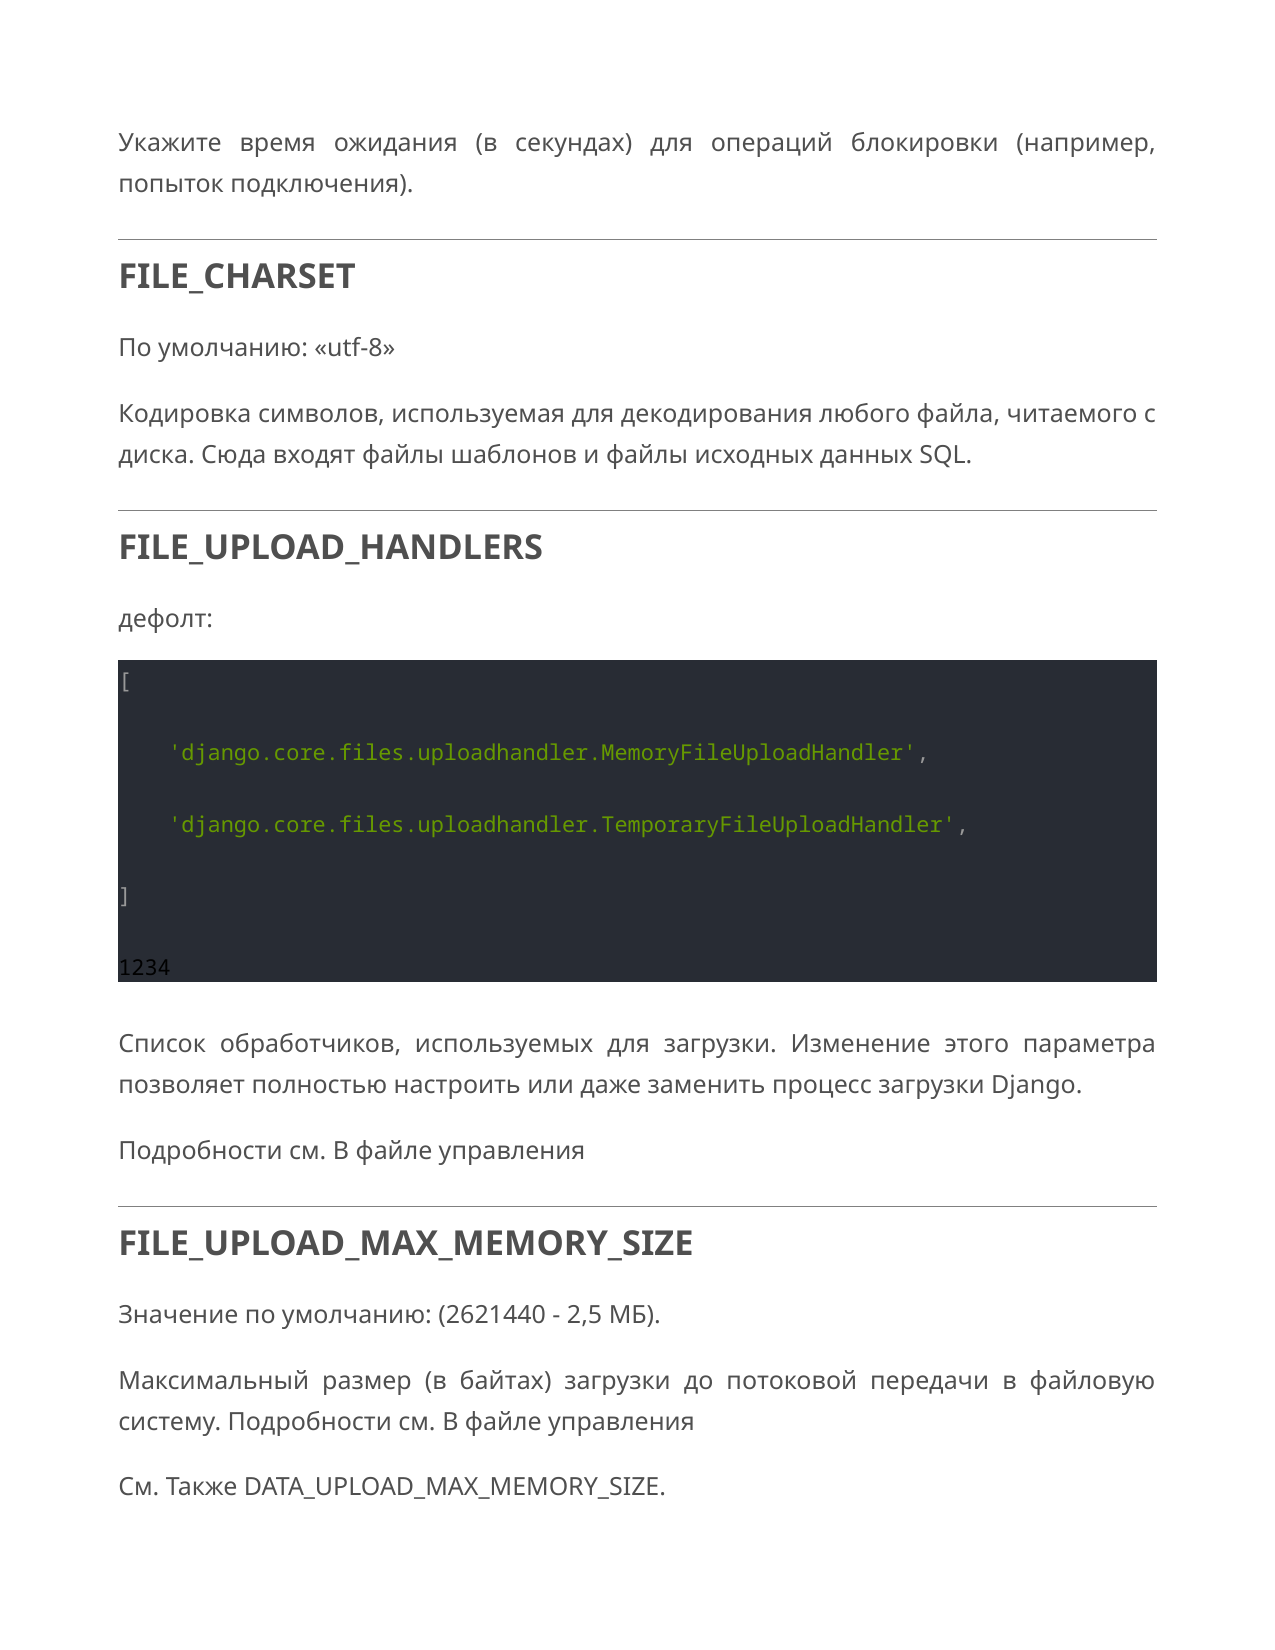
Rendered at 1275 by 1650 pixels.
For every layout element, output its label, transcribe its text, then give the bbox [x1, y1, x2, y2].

text дефолт: [118, 594, 1157, 635]
subtitle FILE_CHARSET [118, 252, 1157, 298]
text См. Также DATA_UPLOAD_MAX_MEMORY_SIZE. [118, 1462, 1157, 1503]
text Значение по умолчанию: (2621440 - 2,5 МБ). [118, 1291, 1157, 1331]
text 1234 [118, 948, 1157, 982]
text 'django.core.files.uploadhandler.TemporaryFileUploadHandler', [118, 804, 1157, 838]
text [ [118, 660, 1157, 694]
text Кодировка символов, используемая для декодирования любого файла, читаемого с диска. Сюда входят файлы шаблонов и файлы исходных данных SQL. [118, 389, 1157, 470]
text Укажите время ожидания (в секундах) для операций блокировки (например, попыток подключения). [118, 118, 1157, 199]
subtitle FILE_UPLOAD_HANDLERS [118, 523, 1157, 569]
text Список обработчиков, используемых для загрузки. Изменение этого параметра позволяет полностью настроить или даже заменить процесс загрузки Django. [118, 1019, 1157, 1101]
text ] [118, 876, 1157, 910]
text Максимальный размер (в байтах) загрузки до потоковой передачи в файловую систему. Подробности см. В файле управления [118, 1356, 1157, 1437]
text 'django.core.files.uploadhandler.MemoryFileUploadHandler', [118, 732, 1157, 766]
subtitle FILE_UPLOAD_MAX_MEMORY_SIZE [118, 1219, 1157, 1266]
text По умолчанию: «utf-8» [118, 323, 1157, 364]
text Подробности см. В файле управления [118, 1126, 1157, 1166]
